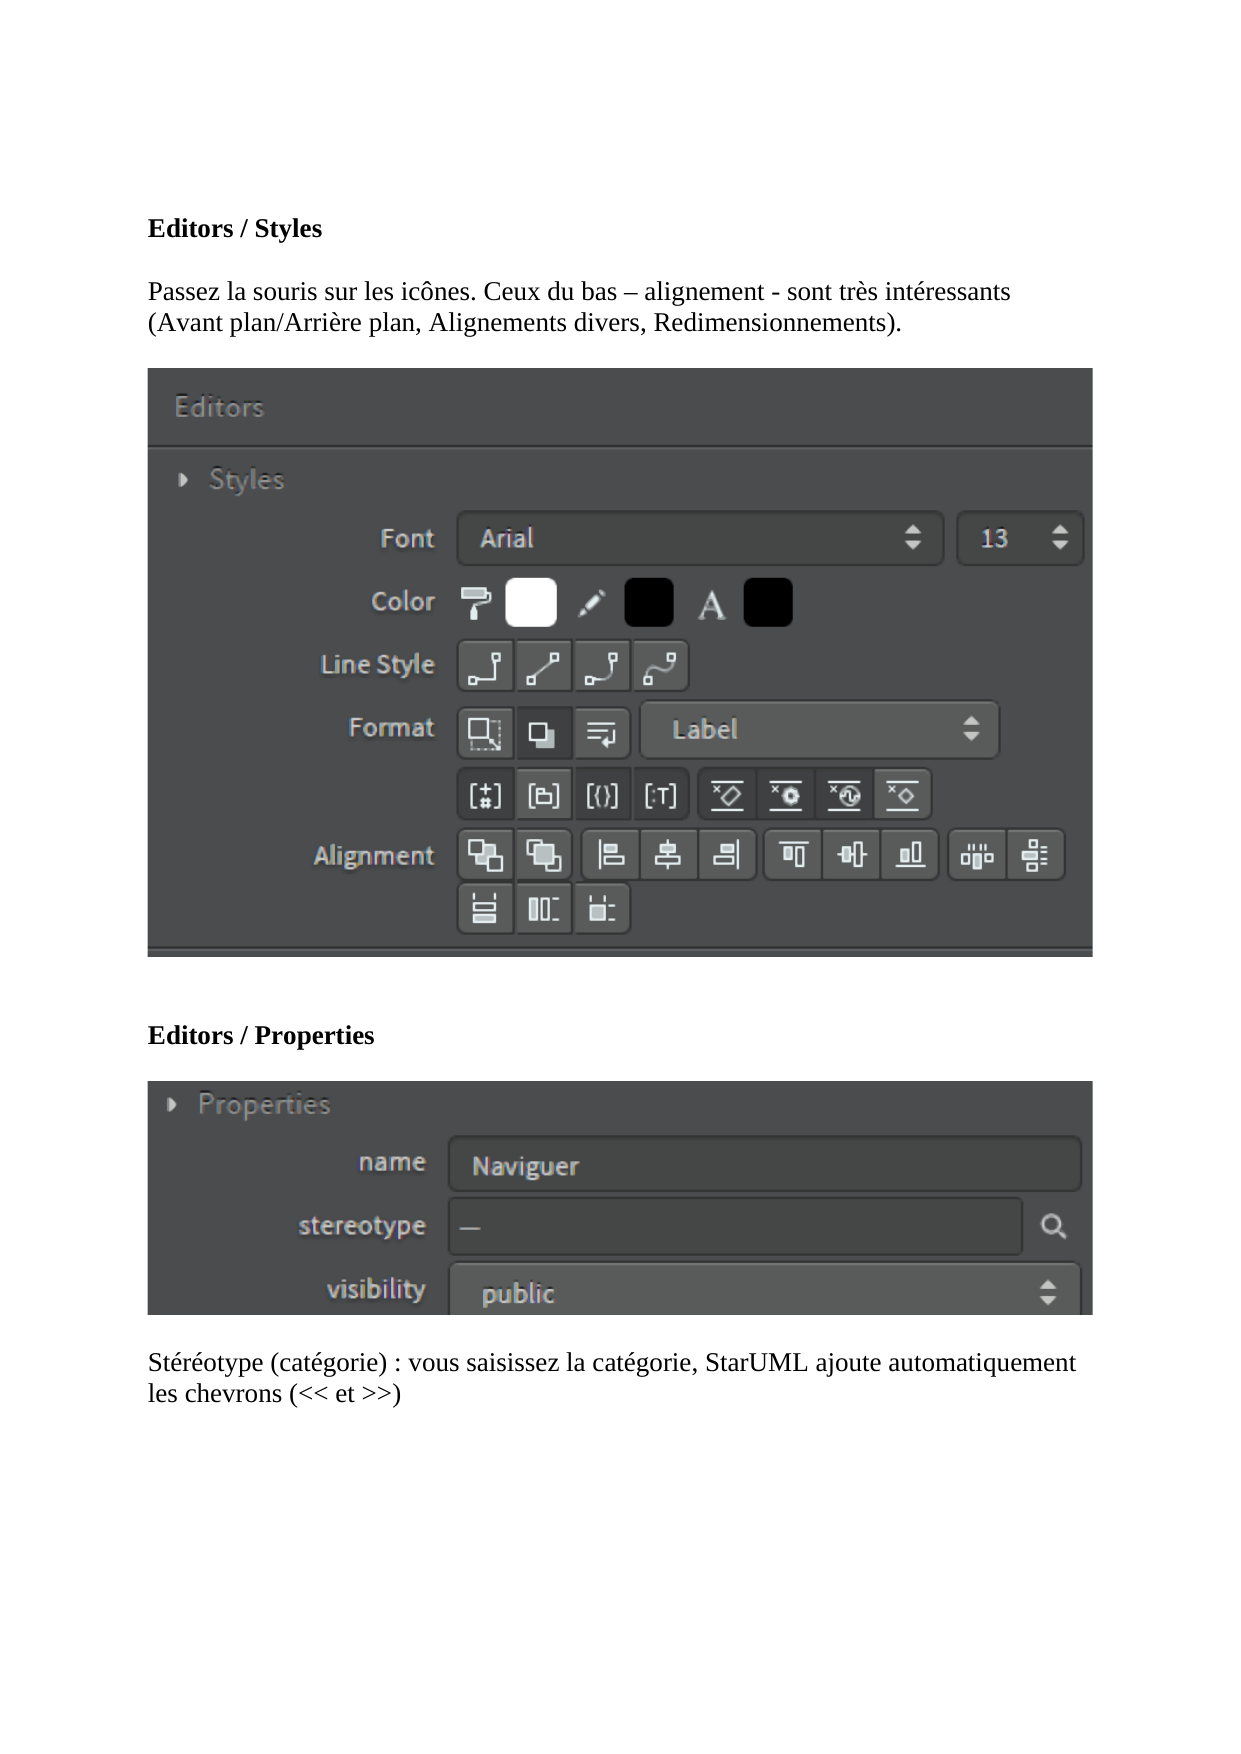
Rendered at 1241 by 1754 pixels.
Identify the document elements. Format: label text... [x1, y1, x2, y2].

picture [147, 1081, 1093, 1315]
picture [147, 368, 1093, 957]
text Stéréotype (catégorie) : vous saisissez la catégorie, StarUML ajoute automatiquement les chevrons (<< et >>) [148, 1346, 1092, 1408]
text Passez la souris sur les icônes. Ceux du bas – alignement - sont très intéressants (Avant plan/Arrière plan, Alignements divers, Redimensionnements). [148, 275, 1092, 337]
text Editors / Properties [148, 1019, 1092, 1051]
text Editors / Styles [148, 212, 1092, 243]
